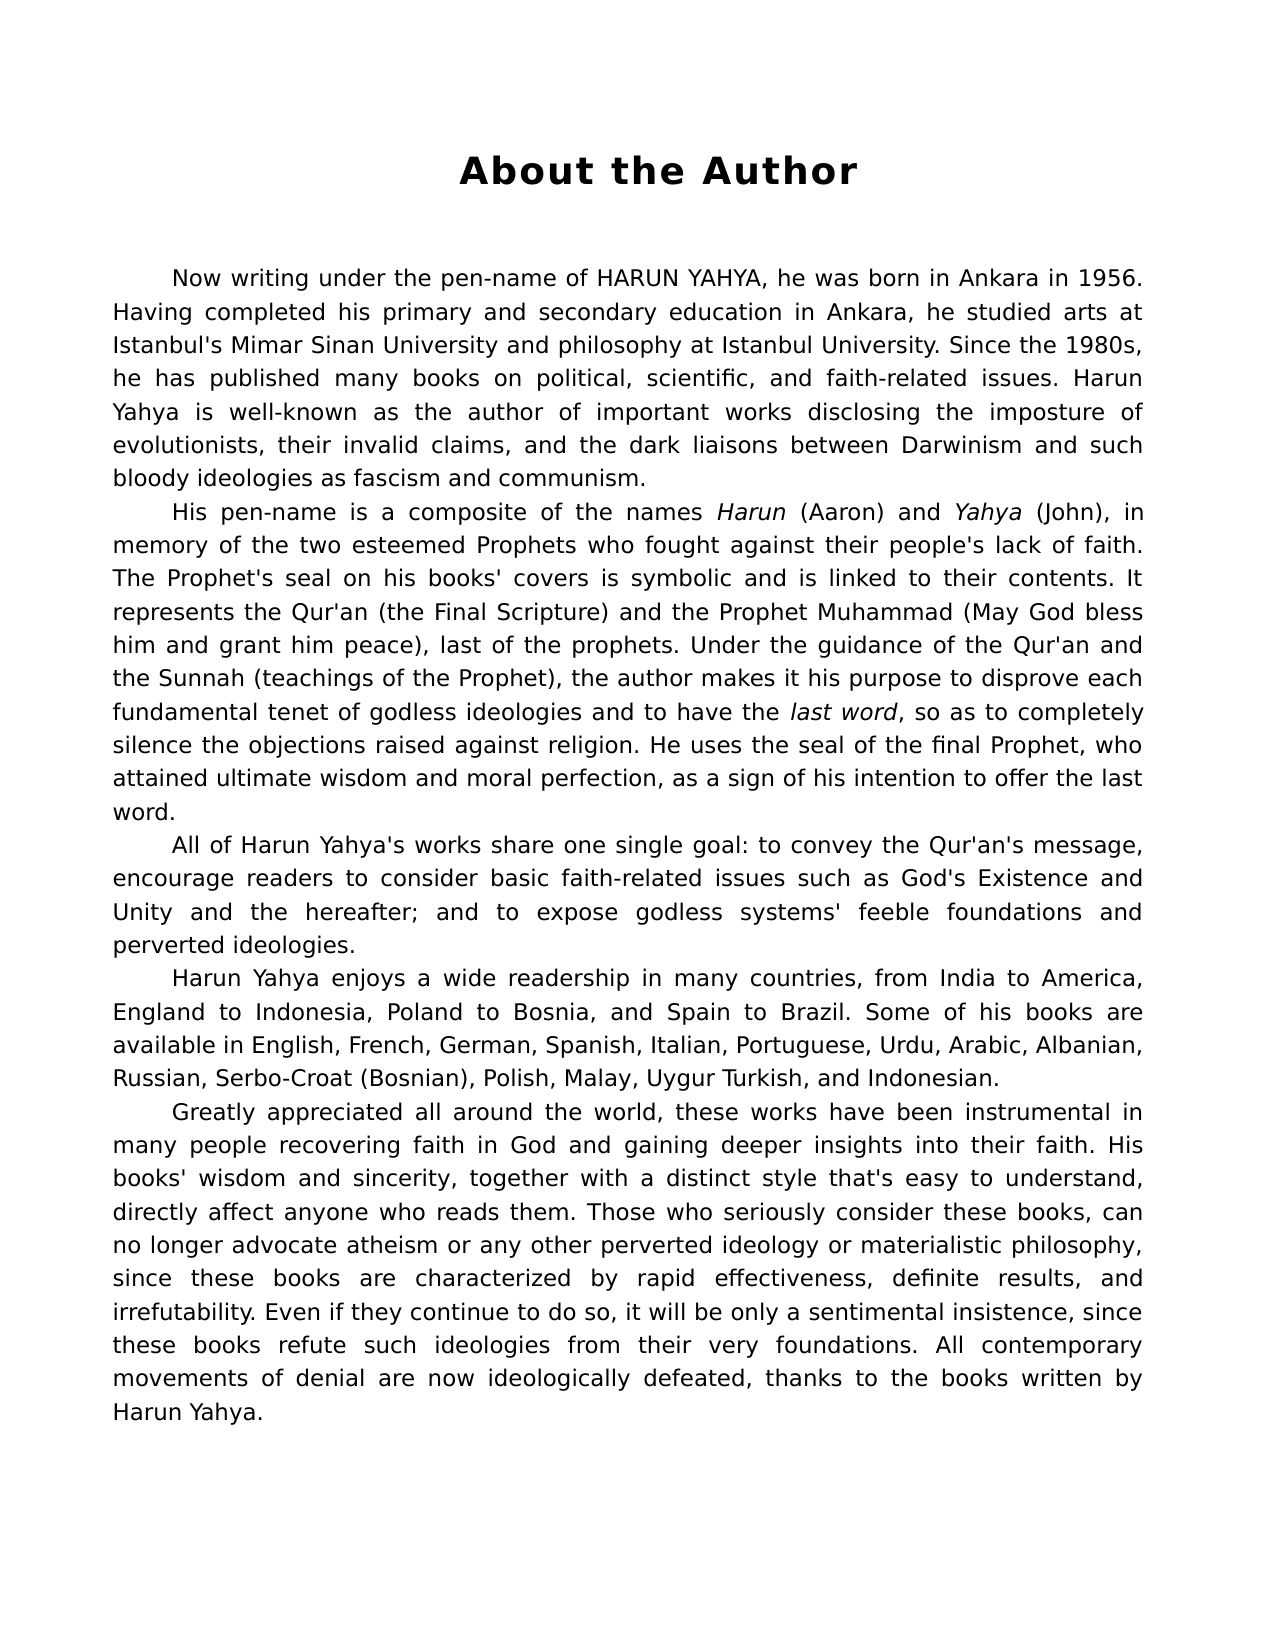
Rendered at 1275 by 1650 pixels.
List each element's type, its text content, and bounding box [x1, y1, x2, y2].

text All of Harun Yahya's works share one single goal: to convey the Qur'an's message, encourage readers to consider basic faith-related issues such as God's Existence and Unity and the hereafter; and to expose godless systems' feeble foundations and perverted ideologies. [112, 827, 1145, 960]
text Now writing under the pen-name of HARUN YAHYA, he was born in Ankara in 1956. Having completed his primary and secondary education in Ankara, he studied arts at Istanbul's Mimar Sinan University and philosophy at Istanbul University. Since the 1980s, he has published many books on political, scientific, and faith-related issues. Harun Yahya is well-known as the author of important works disclosing the imposture of evolutionists, their invalid claims, and the dark liaisons between Darwinism and such bloody ideologies as fascism and communism. [112, 260, 1145, 493]
text About the Author [112, 148, 1145, 193]
text Harun Yahya enjoys a wide readership in many countries, from India to America, England to Indonesia, Poland to Bosnia, and Spain to Brazil. Some of his books are available in English, French, German, Spanish, Italian, Portuguese, Urdu, Arabic, Albanian, Russian, Serbo-Croat (Bosnian), Polish, Malay, Uygur Turkish, and Indonesian. [112, 960, 1145, 1093]
text Greatly appreciated all around the world, these works have been instrumental in many people recovering faith in God and gaining deeper insights into their faith. His books' wisdom and sincerity, together with a distinct style that's easy to understand, directly affect anyone who reads them. Those who seriously consider these books, can no longer advocate atheism or any other perverted ideology or materialistic philosophy, since these books are characterized by rapid effectiveness, definite results, and irrefutability. Even if they continue to do so, it will be only a sentimental insistence, since these books refute such ideologies from their very foundations. All contemporary movements of denial are now ideologically defeated, thanks to the books written by Harun Yahya. [112, 1093, 1145, 1427]
text His pen-name is a composite of the names Harun (Aaron) and Yahya (John), in memory of the two esteemed Prophets who fought against their people's lack of faith. The Prophet's seal on his books' covers is symbolic and is linked to their contents. It represents the Qur'an (the Final Scripture) and the Prophet Muhammad (May God bless him and grant him peace), last of the prophets. Under the guidance of the Qur'an and the Sunnah (teachings of the Prophet), the author makes it his purpose to disprove each fundamental tenet of godless ideologies and to have the last word, so as to completely silence the objections raised against religion. He uses the seal of the final Prophet, who attained ultimate wisdom and moral perfection, as a sign of his intention to offer the last word. [112, 493, 1145, 827]
